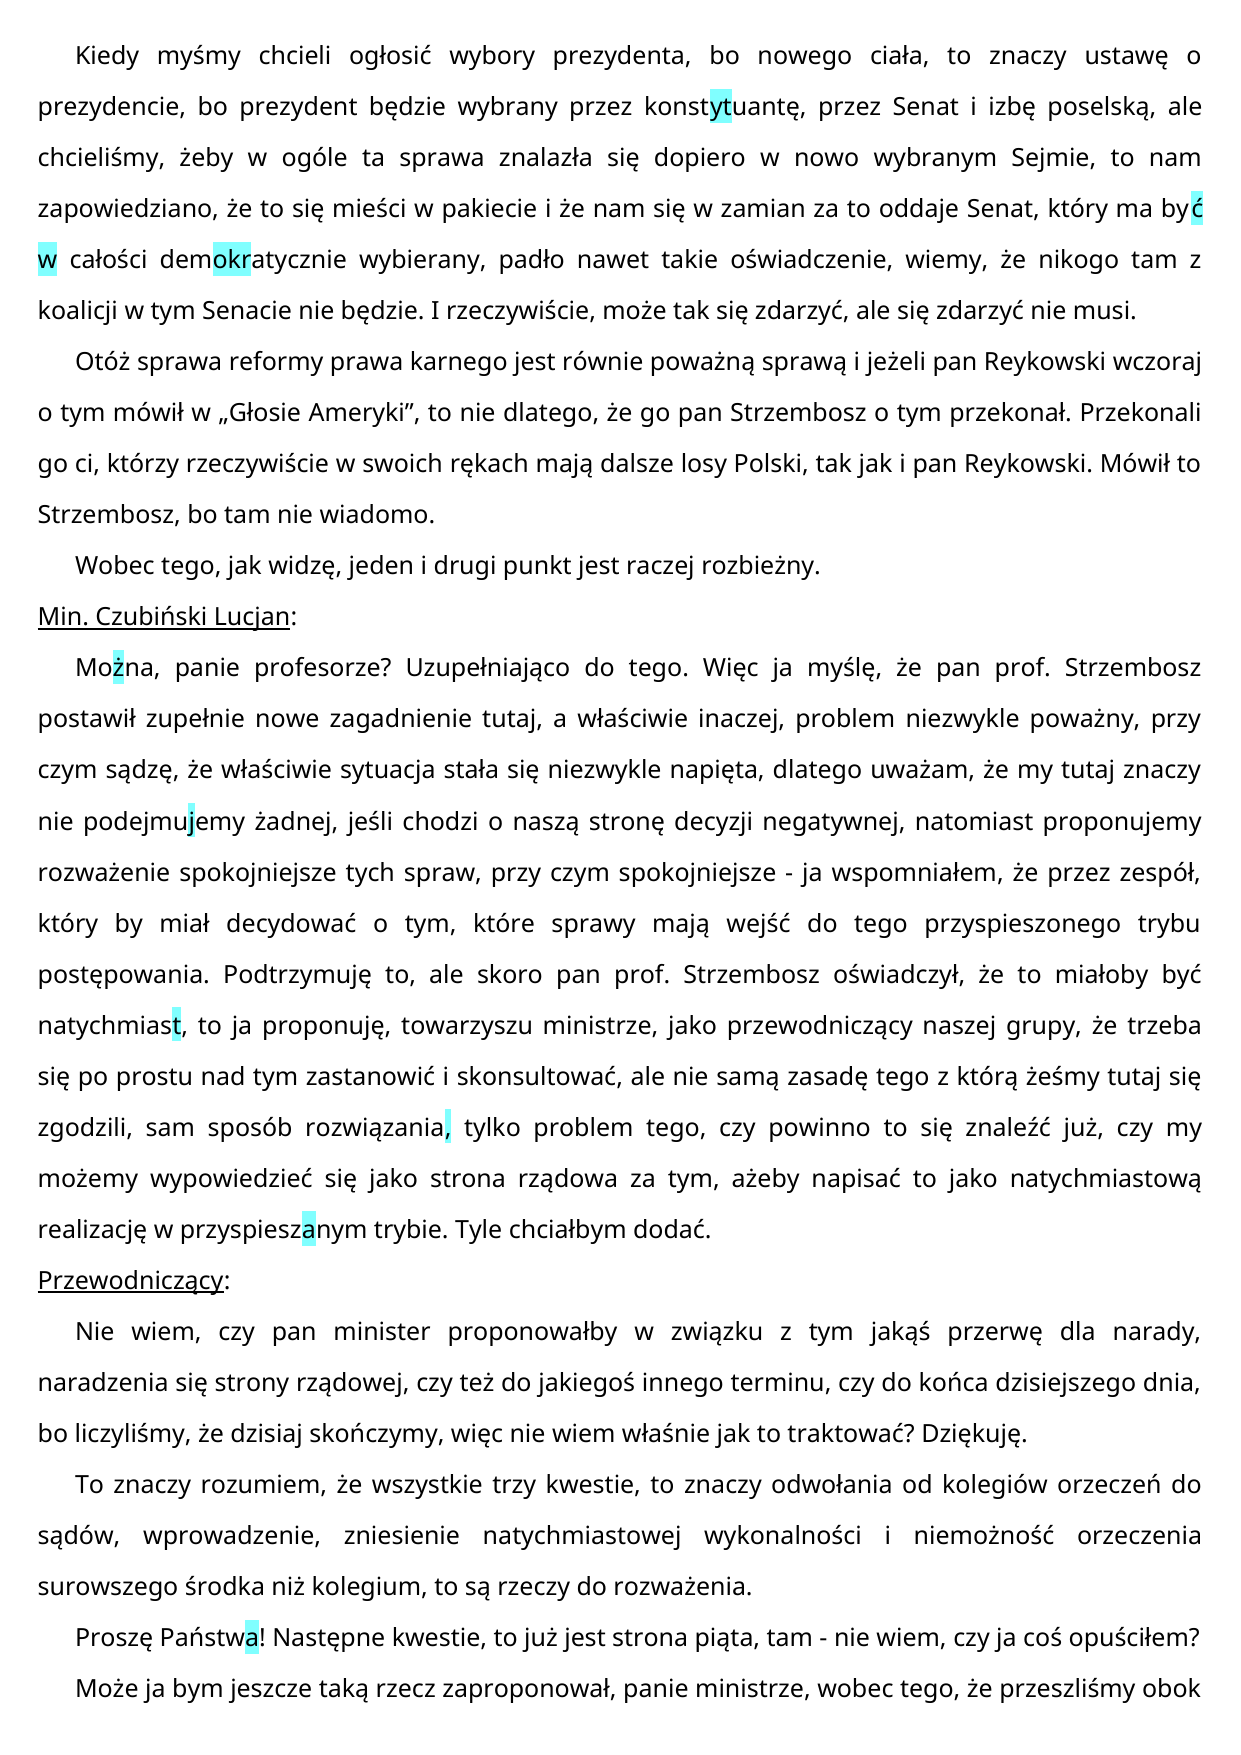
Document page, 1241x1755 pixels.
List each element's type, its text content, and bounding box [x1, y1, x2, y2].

text Może ja bym jeszcze taką rzecz zaproponował, panie ministrze, wobec tego, że przeszliśmy obok [37, 1671, 1203, 1705]
text Proszę Państwa! Następne kwestie, to już jest strona piąta, tam - nie wiem, czy ja coś opuściłem? [37, 1620, 1203, 1654]
text Można, panie profesorze? Uzupełniająco do tego. Więc ja myślę, że pan prof. Strzembosz postawił zupełnie nowe zagadnienie tutaj, a właściwie inaczej, problem niezwykle poważny, przy czym sądzę, że właściwie sytuacja stała się niezwykle napięta, dlatego uważam, że my tutaj znaczy nie podejmujemy żadnej, jeśli chodzi o naszą stronę decyzji negatywnej, natomiast proponujemy rozważenie spokojniejsze tych spraw, przy czym spokojniejsze - ja wspomniałem, że przez zespół, który by miał decydować o tym, które sprawy mają wejść do tego przyspieszonego trybu postępowania. Podtrzymuję to, ale skoro pan prof. Strzembosz oświadczył, że to miałoby być natychmiast, to ja proponuję, towarzyszu ministrze, jako przewodniczący naszej grupy, że trzeba się po prostu nad tym zastanowić i skonsultować, ale nie samą zasadę tego z którą żeśmy tutaj się zgodzili, sam sposób rozwiązania, tylko problem tego, czy powinno to się znaleźć już, czy my możemy wypowiedzieć się jako strona rządowa za tym, ażeby napisać to jako natychmiastową realizację w przyspieszanym trybie. Tyle chciałbym dodać. [37, 650, 1203, 1246]
text Otóż sprawa reformy prawa karnego jest równie poważną sprawą i jeżeli pan Reykowski wczoraj o tym mówił w „Głosie Ameryki”, to nie dlatego, że go pan Strzembosz o tym przekonał. Przekonali go ci, którzy rzeczywiście w swoich rękach mają dalsze losy Polski, tak jak i pan Reykowski. Mówił to Strzembosz, bo tam nie wiadomo. [37, 344, 1203, 531]
text To znaczy rozumiem, że wszystkie trzy kwestie, to znaczy odwołania od kolegiów orzeczeń do sądów, wprowadzenie, zniesienie natychmiastowej wykonalności i niemożność orzeczenia surowszego środka niż kolegium, to są rzeczy do rozważenia. [37, 1467, 1203, 1603]
text Wobec tego, jak widzę, jeden i drugi punkt jest raczej rozbieżny. [37, 548, 1203, 582]
text Min. Czubiński Lucjan: [37, 599, 1203, 633]
text Przewodniczący: [37, 1262, 1203, 1297]
text Kiedy myśmy chcieli ogłosić wybory prezydenta, bo nowego ciała, to znaczy ustawę o prezydencie, bo prezydent będzie wybrany przez konstytuantę, przez Senat i izbę poselską, ale chcieliśmy, żeby w ogóle ta sprawa znalazła się dopiero w nowo wybranym Sejmie, to nam zapowiedziano, że to się mieści w pakiecie i że nam się w zamian za to oddaje Senat, który ma być w całości demokratycznie wybierany, padło nawet takie oświadczenie, wiemy, że nikogo tam z koalicji w tym Senacie nie będzie. I rzeczywiście, może tak się zdarzyć, ale się zdarzyć nie musi. [37, 37, 1203, 327]
text Nie wiem, czy pan minister proponowałby w związku z tym jakąś przerwę dla narady, naradzenia się strony rządowej, czy też do jakiegoś innego terminu, czy do końca dzisiejszego dnia, bo liczyliśmy, że dzisiaj skończymy, więc nie wiem właśnie jak to traktować? Dziękuję. [37, 1313, 1203, 1450]
